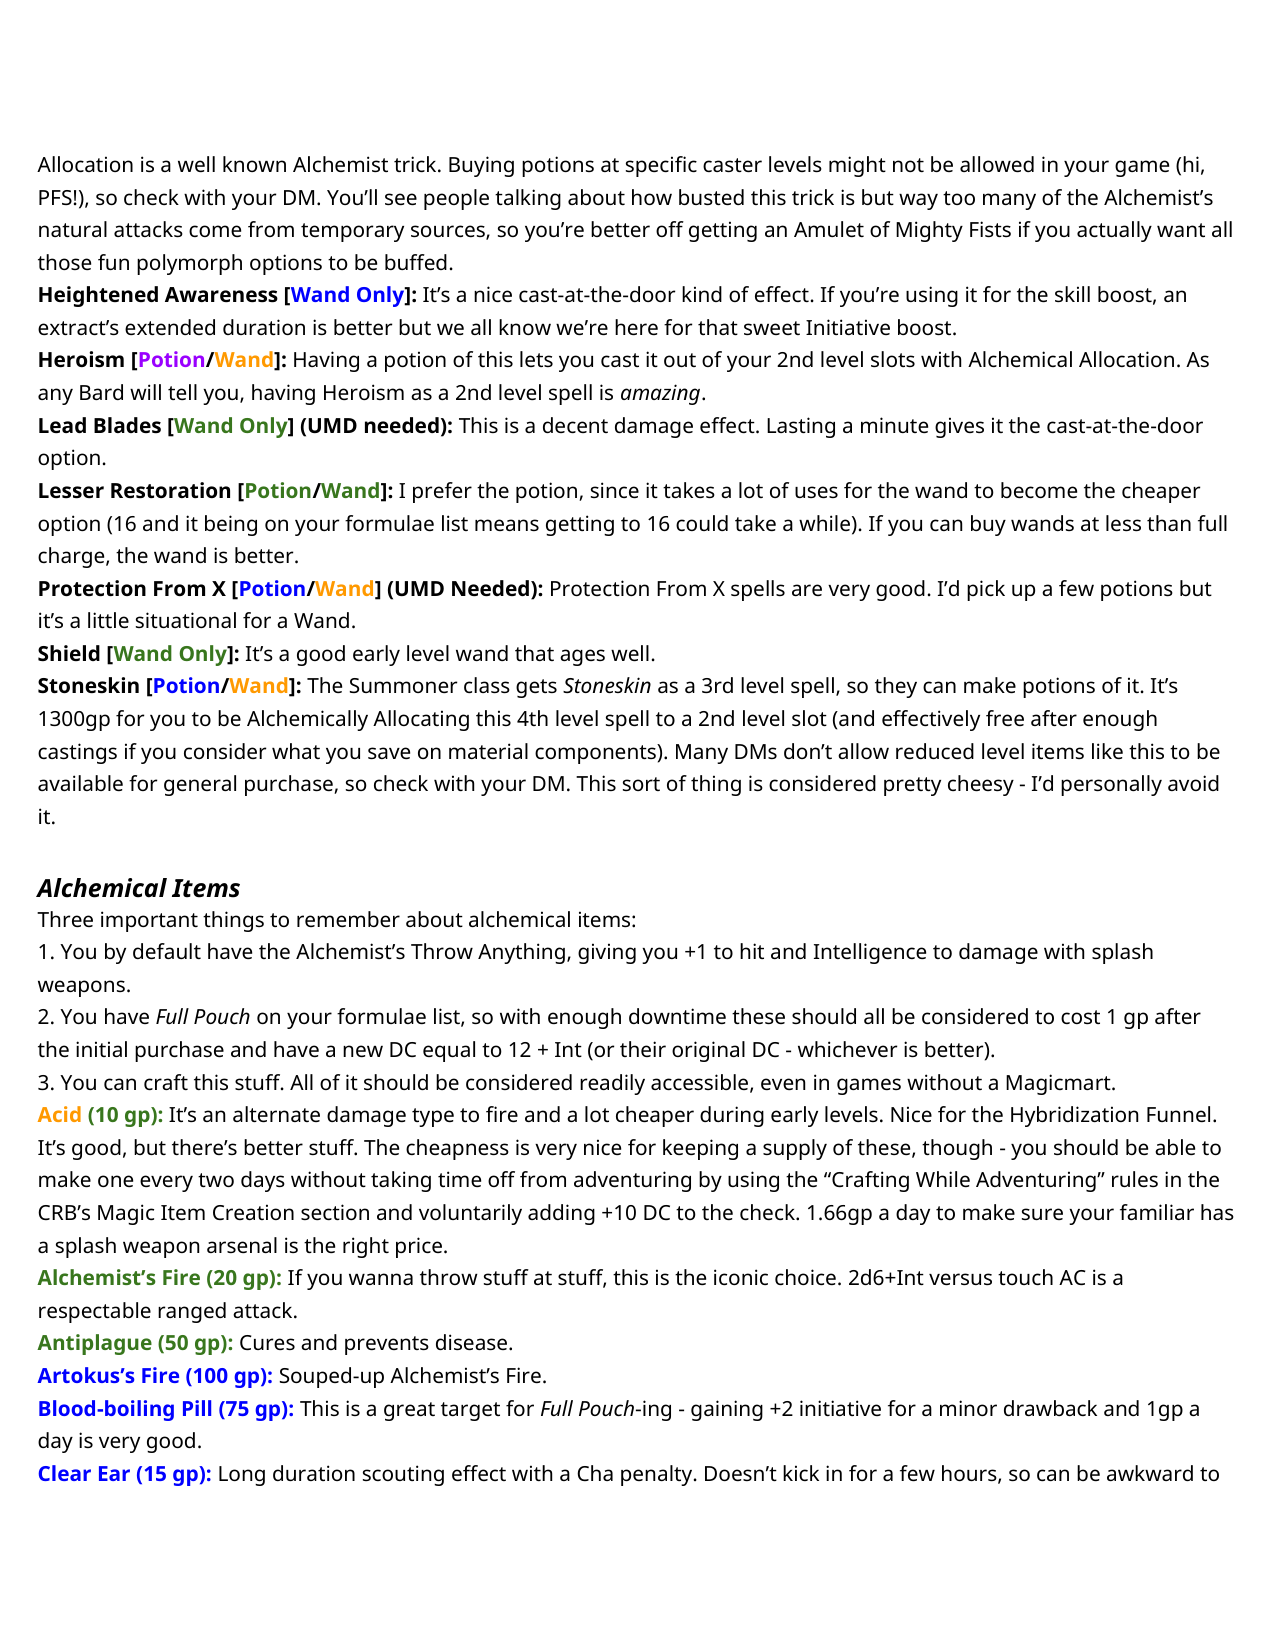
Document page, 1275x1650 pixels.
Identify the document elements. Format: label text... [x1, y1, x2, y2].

text Clear Ear (15 gp): Long duration scouting effect with a Cha penalty. Doesn’t kick in for a few hours, so can be awkward to [37, 1459, 1237, 1487]
text 1. You by default have the Alchemist’s Throw Anything, giving you +1 to hit and Intelligence to damage with splash weapons. [37, 937, 1237, 998]
text Antiplague (50 gp): Cures and prevents disease. [37, 1328, 1237, 1357]
text Stoneskin [Potion/Wand]: The Summoner class gets Stoneskin as a 3rd level spell, so they can make potions of it. It’s 1300gp for you to be Alchemically Allocating this 4th level spell to a 2nd level slot (and effectively free after enough castings if you consider what you save on material components). Many DMs don’t allow reduced level items like this to be available for general purchase, so check with your DM. This sort of thing is considered pretty cheesy - I’d personally avoid it. [37, 672, 1237, 831]
text Blood-boiling Pill (75 gp): This is a great target for Full Pouch-ing - gaining +2 initiative for a minor drawback and 1gp a day is very good. [37, 1394, 1237, 1455]
text 2. You have Full Pouch on your formulae list, so with enough downtime these should all be considered to cost 1 gp after the initial purchase and have a new DC equal to 12 + Int (or their original DC - whichever is better). [37, 1002, 1237, 1063]
text Alchemist’s Fire (20 gp): If you wanna throw stuff at stuff, this is the iconic choice. 2d6+Int versus touch AC is a respectable ranged attack. [37, 1263, 1237, 1324]
text Lesser Restoration [Potion/Wand]: I prefer the potion, since it takes a lot of uses for the wand to become the cheaper option (16 and it being on your formulae list means getting to 16 could take a while). If you can buy wands at less than full charge, the wand is better. [37, 476, 1237, 570]
subtitle Alchemical Items [37, 871, 1237, 905]
text Allocation is a well known Alchemist trick. Buying potions at specific caster levels might not be allowed in your game (hi, PFS!), so check with your DM. You’ll see people talking about how busted this trick is but way too many of the Alchemist’s natural attacks come from temporary sources, so you’re better off getting an Amulet of Mighty Fists if you actually want all those fun polymorph options to be buffed. [37, 150, 1237, 276]
text Heroism [Potion/Wand]: Having a potion of this lets you cast it out of your 2nd level slots with Alchemical Allocation. As any Bard will tell you, having Heroism as a 2nd level spell is amazing. [37, 346, 1237, 407]
text Artokus’s Fire (100 gp): Souped-up Alchemist’s Fire. [37, 1361, 1237, 1389]
text Three important things to remember about alchemical items: [37, 905, 1237, 933]
text 3. You can craft this stuff. All of it should be considered readily accessible, even in games without a Magicmart. [37, 1068, 1237, 1096]
text Protection From X [Potion/Wand] (UMD Needed): Protection From X spells are very good. I’d pick up a few potions but it’s a little situational for a Wand. [37, 574, 1237, 635]
text Acid (10 gp): It’s an alternate damage type to fire and a lot cheaper during early levels. Nice for the Hybridization Funnel. It’s good, but there’s better stuff. The cheapness is very nice for keeping a supply of these, though - you should be able to make one every two days without taking time off from adventuring by using the “Crafting While Adventuring” rules in the CRB’s Magic Item Creation section and voluntarily adding +10 DC to the check. 1.66gp a day to make sure your familiar has a splash weapon arsenal is the right price. [37, 1100, 1237, 1259]
text Shield [Wand Only]: It’s a good early level wand that ages well. [37, 639, 1237, 667]
text Heightened Awareness [Wand Only]: It’s a nice cast-at-the-door kind of effect. If you’re using it for the skill boost, an extract’s extended duration is better but we all know we’re here for that sweet Initiative boost. [37, 280, 1237, 341]
text Lead Blades [Wand Only] (UMD needed): This is a decent damage effect. Lasting a minute gives it the cast-at-the-door option. [37, 411, 1237, 472]
